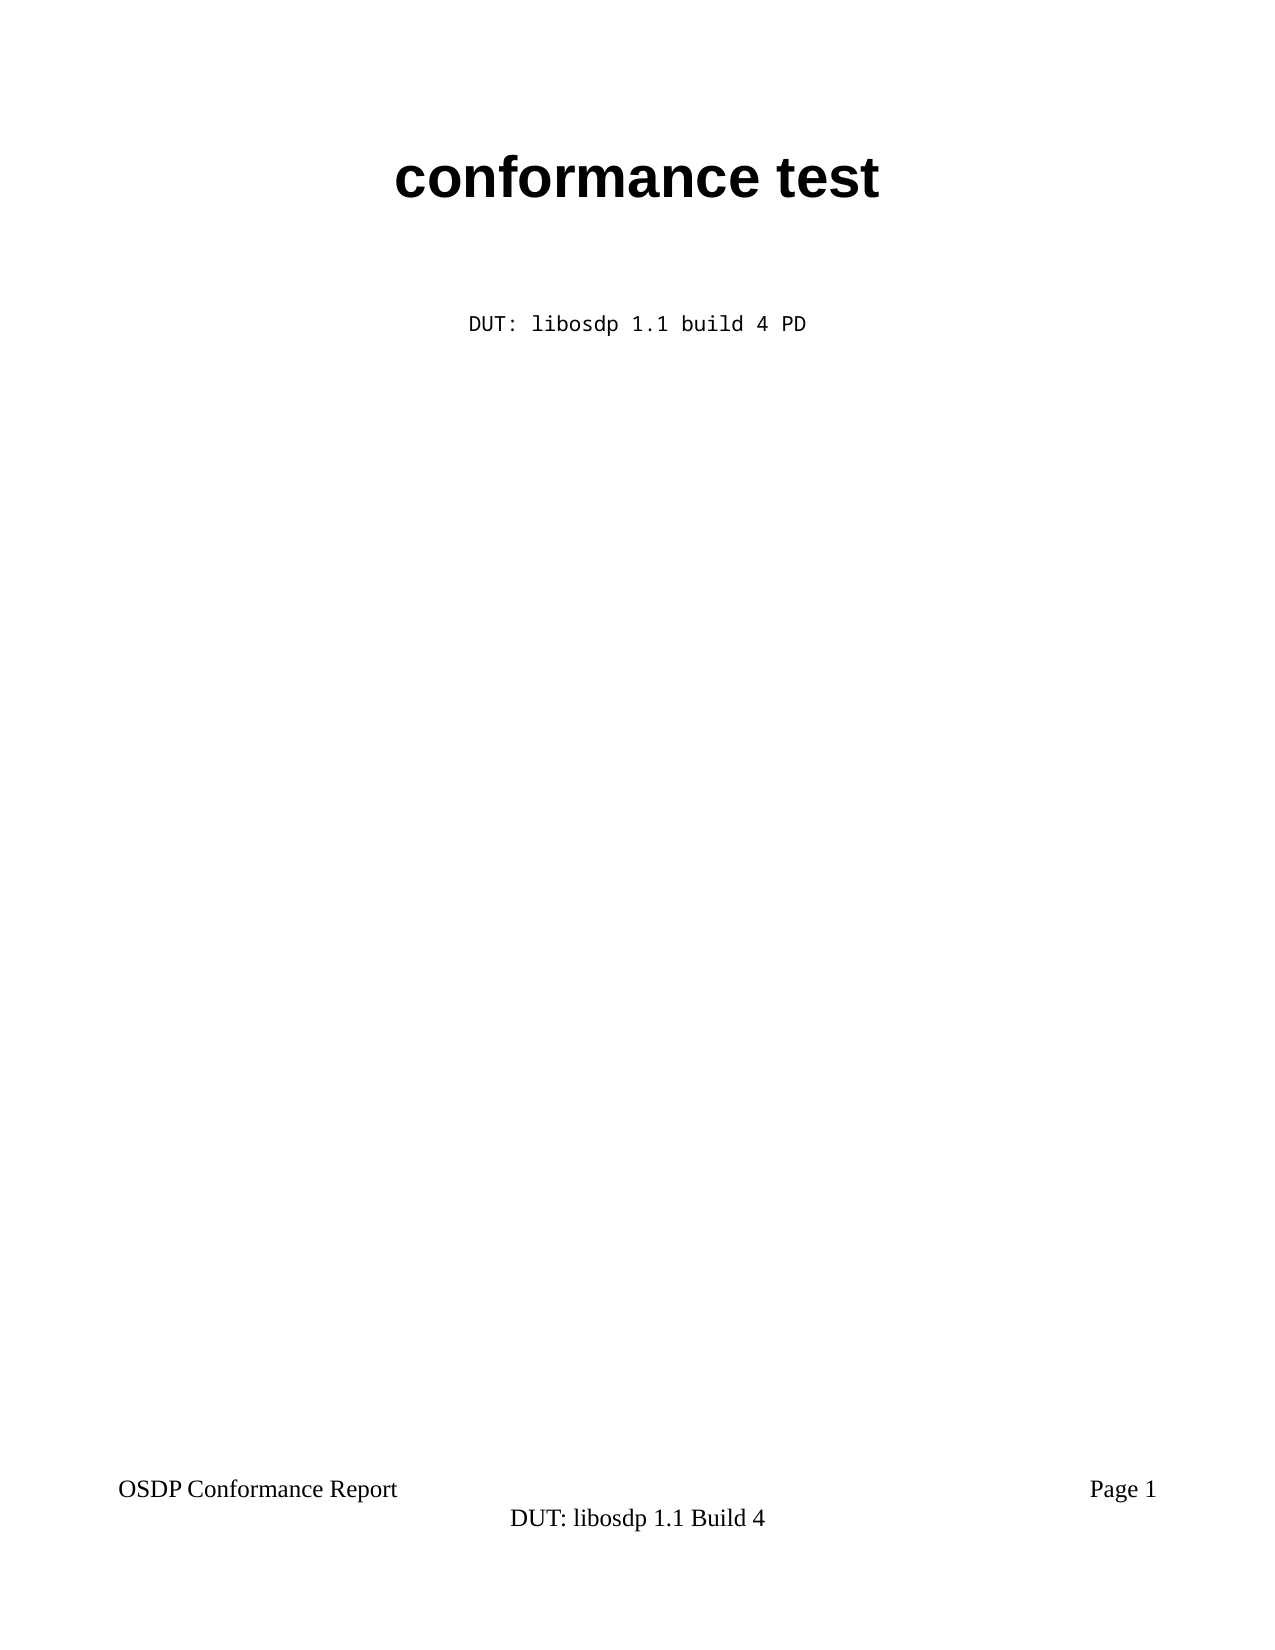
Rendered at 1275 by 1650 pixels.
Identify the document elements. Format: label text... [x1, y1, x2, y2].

title conformance test [118, 143, 1157, 210]
text DUT: libosdp 1.1 build 4 PD [118, 309, 1157, 337]
